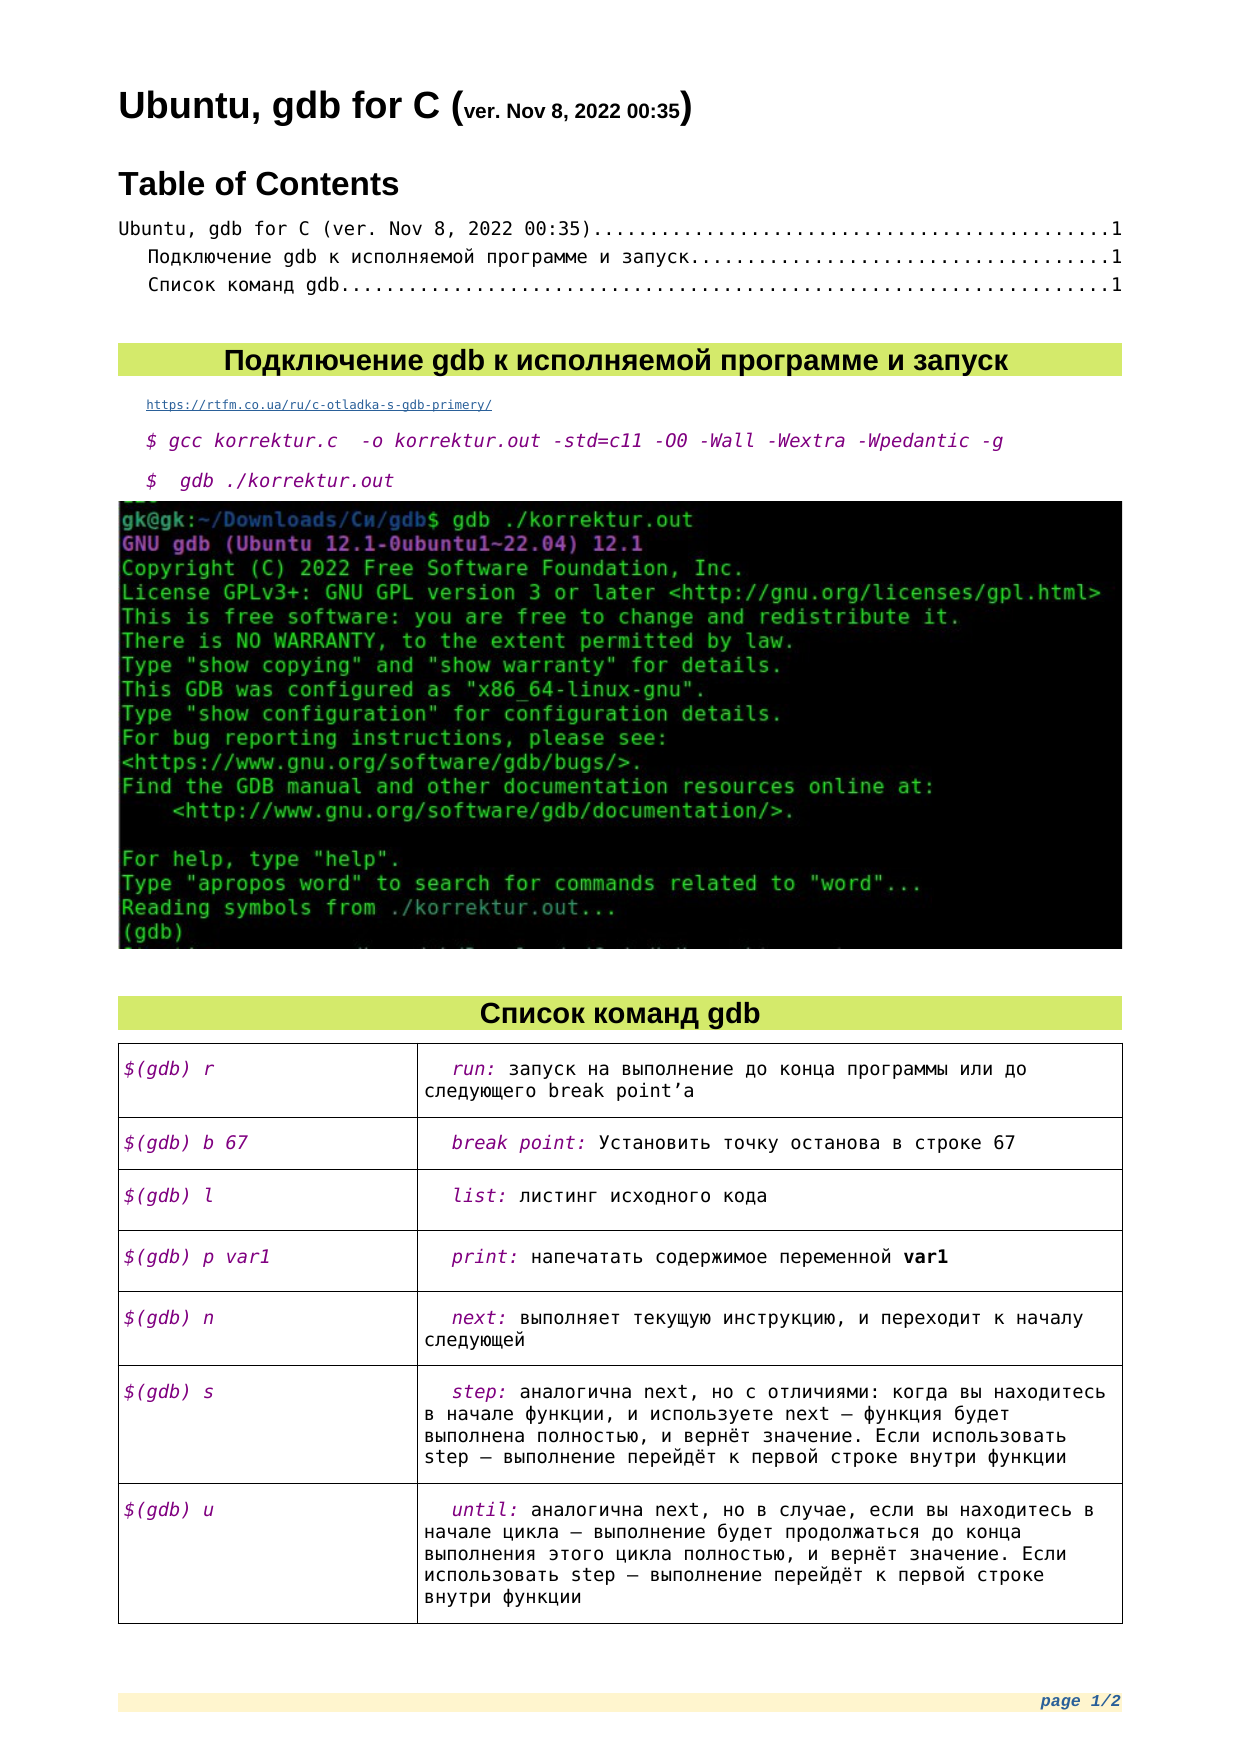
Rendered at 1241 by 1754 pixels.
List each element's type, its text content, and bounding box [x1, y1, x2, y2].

subtitle Table of Contents [118, 164, 1122, 202]
table_cell until: аналогична next, но в случае, если вы находитесь в начале цикла – выполнение будет продолжаться до конца выполнения этого цикла полностью, и вернёт значение. Если использовать step – выполнение перейдёт к первой строке внутри функции [418, 1484, 1122, 1623]
subtitle Ubuntu, gdb for C (ver. Nov 8, 2022 00:35) [118, 83, 1122, 126]
table_cell list: листинг исходного кода [418, 1170, 1122, 1230]
table_cell print: напечатать содержимое переменной var1 [418, 1231, 1122, 1291]
text $ gdb ./korrektur.out [118, 470, 1122, 492]
picture [118, 501, 1123, 949]
table_header $(gdb) r [119, 1044, 417, 1117]
table_cell $(gdb) n [119, 1292, 417, 1365]
text $ gcc korrektur.c -o korrektur.out -std=c11 -O0 -Wall -Wextra -Wpedantic -g [118, 430, 1122, 452]
table_header run: запуск на выполнение до конца программы или до следующего break point’a [418, 1044, 1122, 1117]
table_cell $(gdb) b 67 [119, 1118, 417, 1169]
subtitle Список команд gdb [118, 996, 1122, 1030]
table_cell break point: Установить точку останова в строке 67 [418, 1118, 1122, 1169]
table_cell next: выполняет текущую инструкцию, и переходит к началу следующей [418, 1292, 1122, 1365]
table_cell $(gdb) p var1 [119, 1231, 417, 1291]
subtitle Подключение gdb к исполняемой программе и запуск [118, 343, 1122, 376]
text https://rtfm.co.ua/ru/c-otladka-s-gdb-primery/ [118, 398, 1122, 412]
text Подключение gdb к исполняемой программе и запуск 1 [148, 246, 1122, 267]
table_cell $(gdb) u [119, 1484, 417, 1623]
table_cell step: аналогична next, но с отличиями: когда вы находитесь в начале функции, и используете next – функция будет выполнена полностью, и вернёт значение. Если использовать step – выполнение перейдёт к первой строке внутри функции [418, 1366, 1122, 1483]
table_cell $(gdb) l [119, 1170, 417, 1230]
text Список команд gdb 1 [148, 273, 1122, 295]
text Ubuntu, gdb for C (ver. Nov 8, 2022 00:35) 1 [118, 218, 1122, 239]
table_cell $(gdb) s [119, 1366, 417, 1483]
